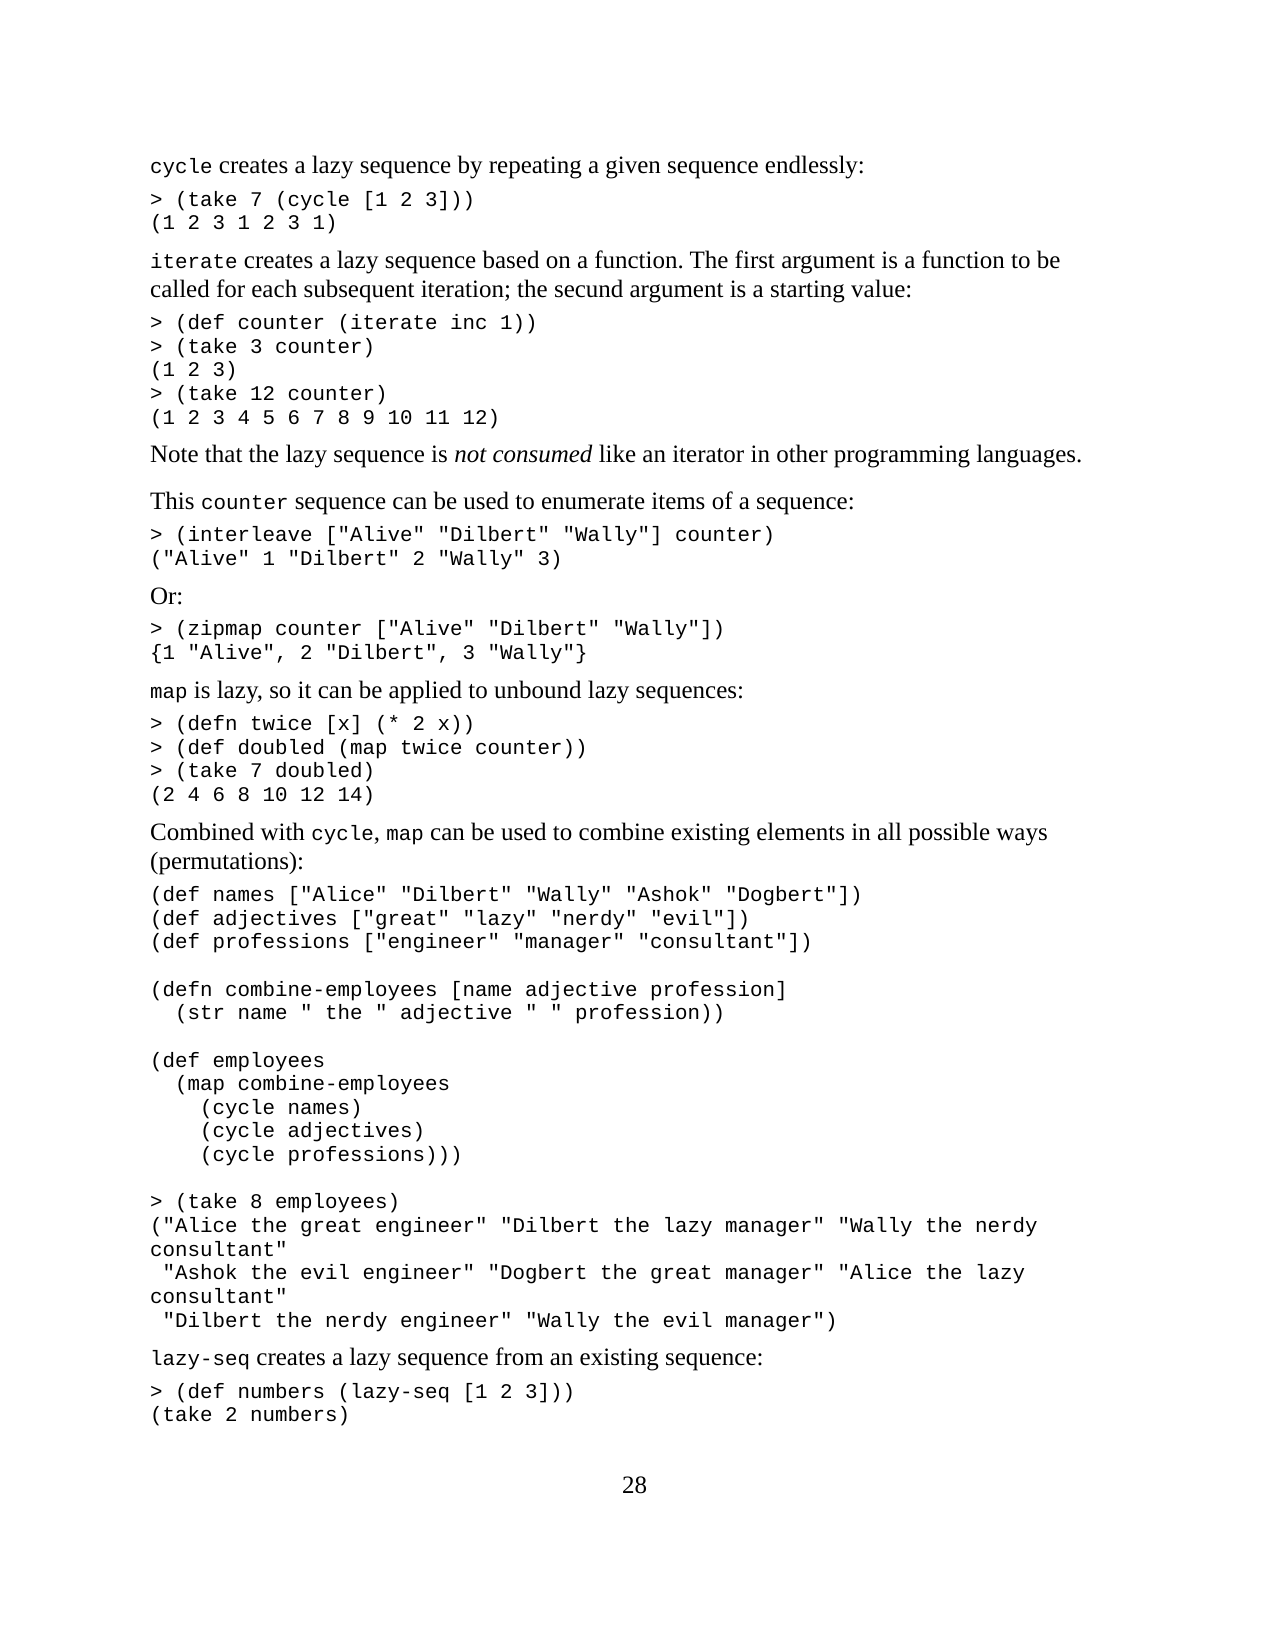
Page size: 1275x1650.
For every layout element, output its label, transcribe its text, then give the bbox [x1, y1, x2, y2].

text ("Alice the great engineer" "Dilbert the lazy manager" "Wally the nerdy consultant" [150, 1215, 1125, 1262]
text > (take 12 counter) [150, 383, 1125, 407]
text > (def numbers (lazy-seq [1 2 3])) [150, 1381, 1125, 1404]
text Or: [150, 581, 1125, 609]
text > (defn twice [x] (* 2 x)) [150, 713, 1125, 737]
text (defn combine-employees [name adjective profession] [150, 979, 1125, 1002]
text > (zipmap counter ["Alive" "Dilbert" "Wally"]) [150, 618, 1125, 642]
text This counter sequence can be used to enumerate items of a sequence: [150, 486, 1125, 516]
text (1 2 3) [150, 359, 1125, 383]
text (1 2 3 1 2 3 1) [150, 212, 1125, 236]
text (cycle names) [150, 1097, 1125, 1121]
text iterate creates a lazy sequence based on a function. The first argument is a function to be called for each subsequent iteration; the secund argument is a starting value: [150, 245, 1125, 303]
text > (take 7 doubled) [150, 761, 1125, 784]
text (take 2 numbers) [150, 1404, 1125, 1428]
text ("Alive" 1 "Dilbert" 2 "Wally" 3) [150, 548, 1125, 572]
text (cycle professions))) [150, 1144, 1125, 1168]
text > (take 3 counter) [150, 336, 1125, 359]
text > (take 8 employees) [150, 1191, 1125, 1215]
text {1 "Alive", 2 "Dilbert", 3 "Wally"} [150, 642, 1125, 666]
text > (interleave ["Alive" "Dilbert" "Wally"] counter) [150, 524, 1125, 548]
text > (def counter (iterate inc 1)) [150, 312, 1125, 336]
text (cycle adjectives) [150, 1121, 1125, 1144]
text (def employees [150, 1049, 1125, 1073]
text (map combine-employees [150, 1073, 1125, 1097]
text map is lazy, so it can be applied to unbound lazy sequences: [150, 675, 1125, 704]
text (1 2 3 4 5 6 7 8 9 10 11 12) [150, 407, 1125, 430]
text lazy-seq creates a lazy sequence from an existing sequence: [150, 1342, 1125, 1372]
text cycle creates a lazy sequence by repeating a given sequence endlessly: [150, 150, 1125, 179]
text (str name " the " adjective " " profession)) [150, 1002, 1125, 1026]
text (def names ["Alice" "Dilbert" "Wally" "Ashok" "Dogbert"]) [150, 884, 1125, 908]
text "Dilbert the nerdy engineer" "Wally the evil manager") [150, 1310, 1125, 1333]
text (def adjectives ["great" "lazy" "nerdy" "evil"]) [150, 908, 1125, 931]
text Note that the lazy sequence is not consumed like an iterator in other programming languages. [150, 439, 1125, 468]
text > (def doubled (map twice counter)) [150, 737, 1125, 761]
text (def professions ["engineer" "manager" "consultant"]) [150, 931, 1125, 955]
text "Ashok the evil engineer" "Dogbert the great manager" "Alice the lazy consultant" [150, 1262, 1125, 1310]
text > (take 7 (cycle [1 2 3])) [150, 188, 1125, 212]
text Combined with cycle, map can be used to combine existing elements in all possible ways (permutations): [150, 817, 1125, 875]
text (2 4 6 8 10 12 14) [150, 784, 1125, 808]
